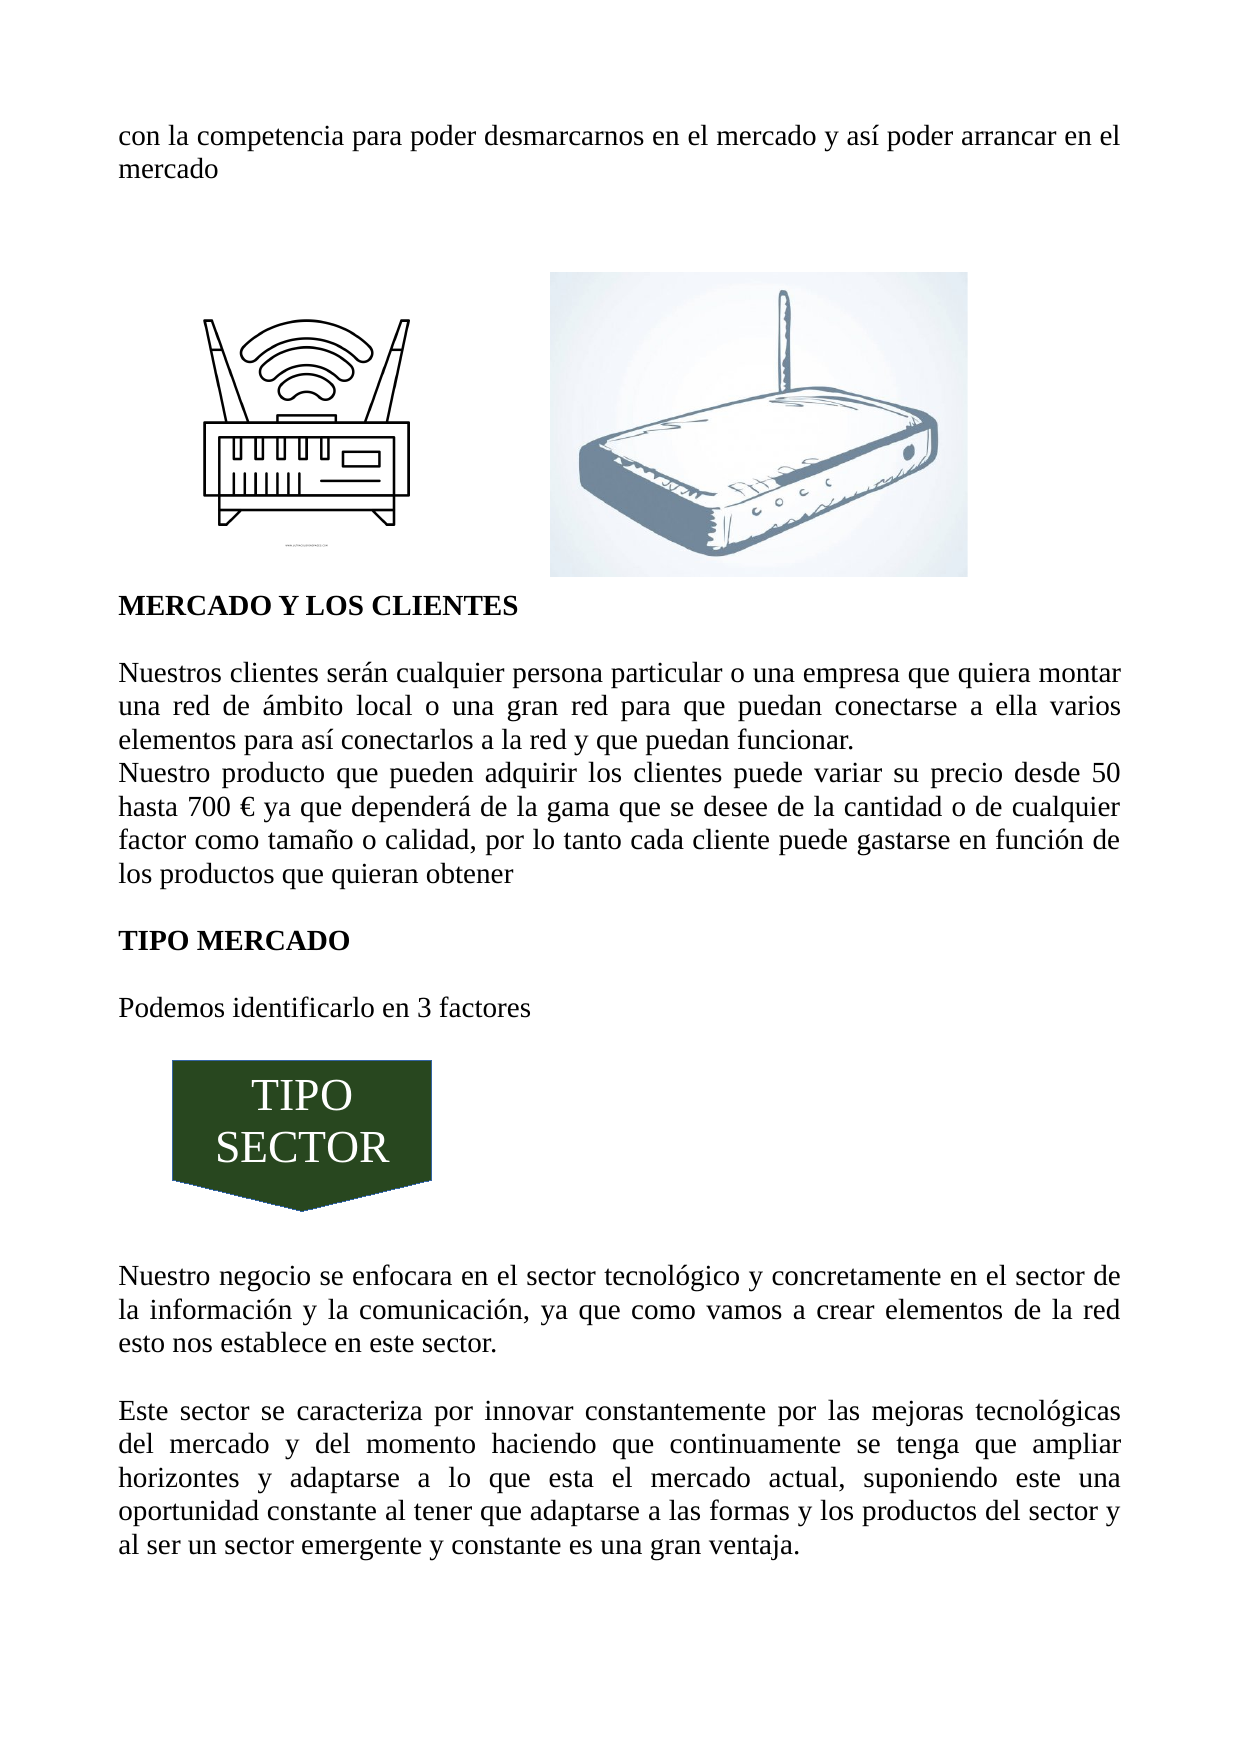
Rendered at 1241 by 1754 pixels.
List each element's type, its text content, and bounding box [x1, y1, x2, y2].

text Nuestro negocio se enfocara en el sector tecnológico y concretamente en el sector de la información y la comunicación, ya que como vamos a crear elementos de la red esto nos establece en este sector. [118, 1258, 1122, 1359]
text Este sector se caracteriza por innovar constantemente por las mejoras tecnológicas del mercado y del momento haciendo que continuamente se tenga que ampliar horizontes y adaptarse a lo que esta el mercado actual, suponiendo este una oportunidad constante al tener que adaptarse a las formas y los productos del sector y al ser un sector emergente y constante es una gran ventaja. [118, 1393, 1122, 1560]
text Podemos identificarlo en 3 factores [118, 990, 1122, 1024]
picture [179, 296, 433, 550]
text Nuestro producto que pueden adquirir los clientes puede variar su precio desde 50 hasta 700 € ya que dependerá de la gama que se desee de la cantidad o de cualquier factor como tamaño o calidad, por lo tanto cada cliente puede gastarse en función de los productos que quieran obtener [118, 755, 1122, 889]
text MERCADO Y LOS CLIENTES [118, 588, 1122, 621]
picture [550, 272, 968, 577]
text TIPO MERCADO [118, 923, 1122, 957]
text Nuestros clientes serán cualquier persona particular o una empresa que quiera montar una red de ámbito local o una gran red para que puedan conectarse a ella varios elementos para así conectarlos a la red y que puedan funcionar. [118, 655, 1122, 755]
text con la competencia para poder desmarcarnos en el mercado y así poder arrancar en el mercado [118, 118, 1122, 185]
